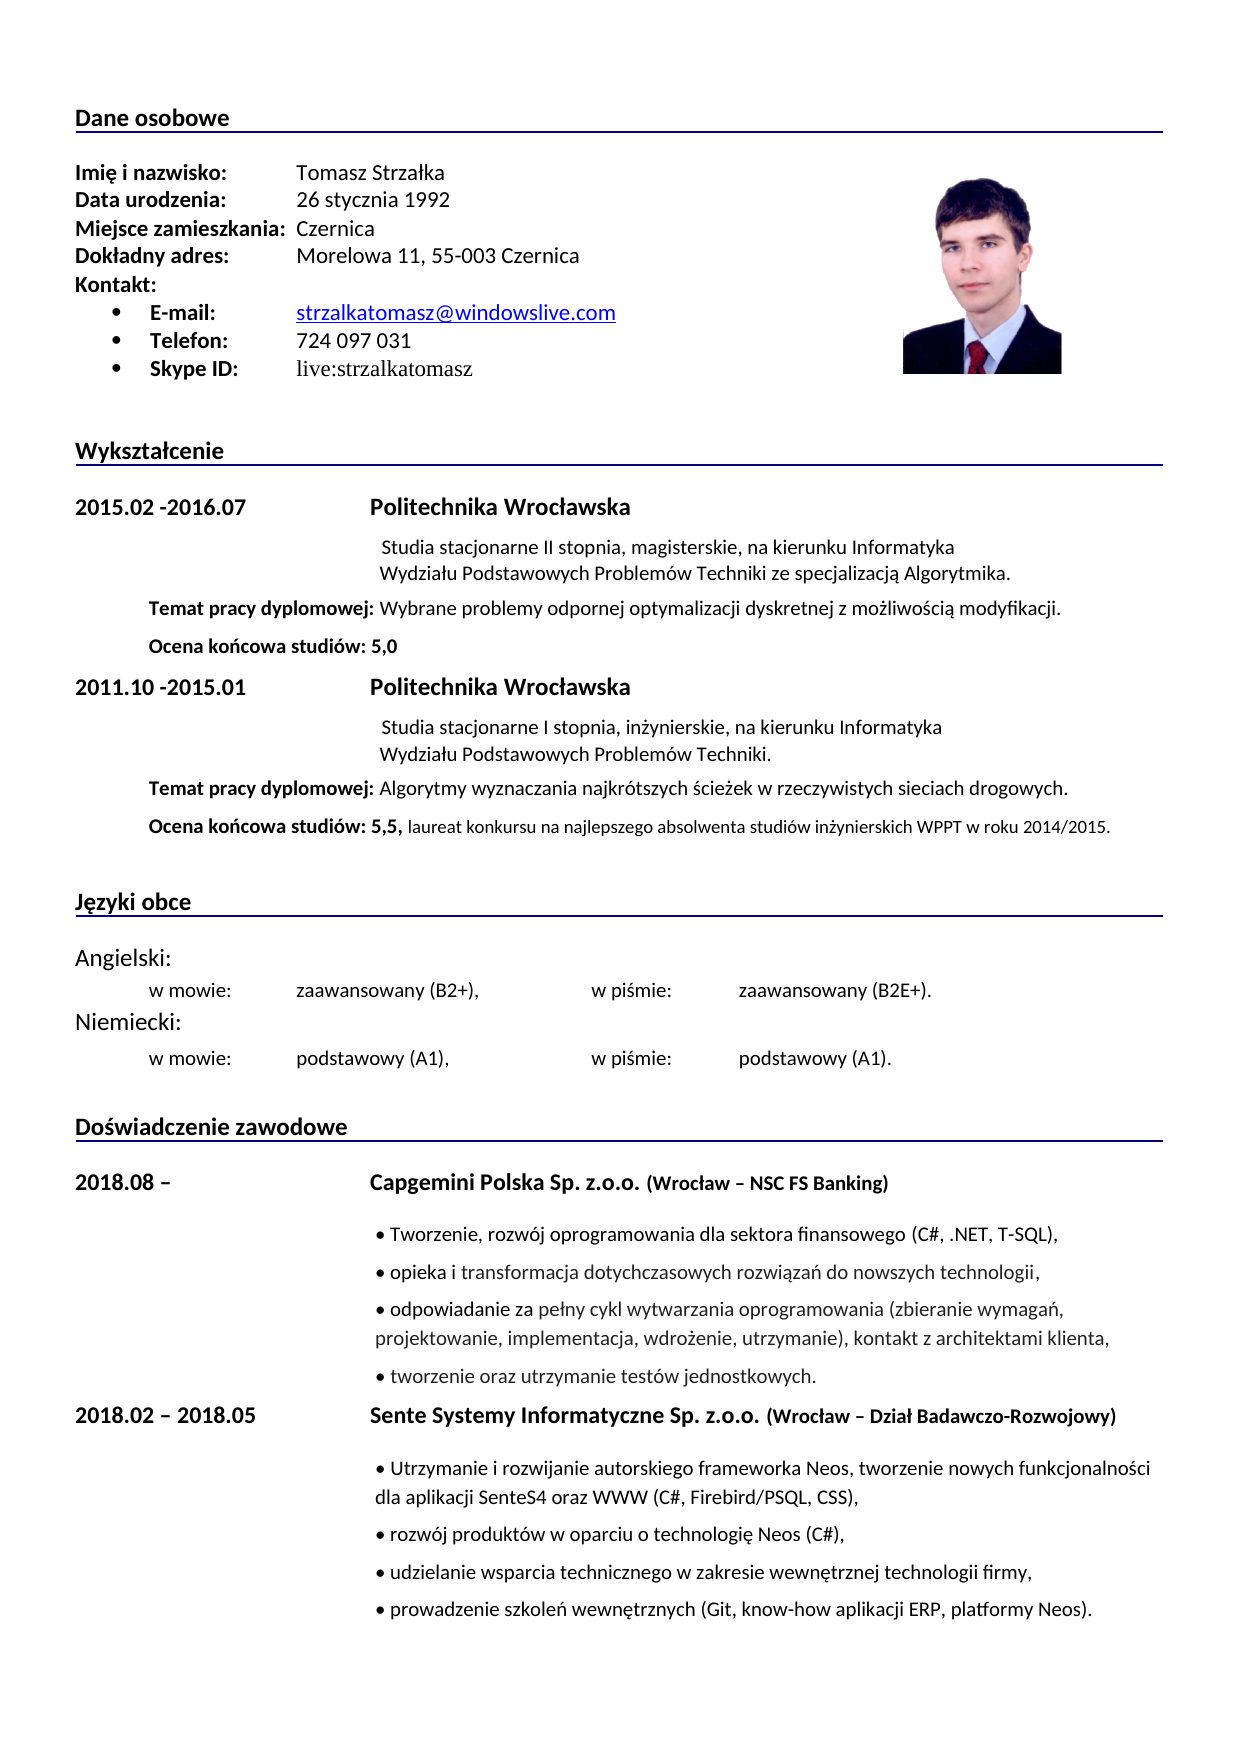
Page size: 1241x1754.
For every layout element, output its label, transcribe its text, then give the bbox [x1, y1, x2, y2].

text Dokładny adres: Morelowa 11, 55-003 Czernica [75, 242, 883, 270]
list • udzielanie wsparcia technicznego w zakresie wewnętrznej technologii firmy, [75, 1559, 1165, 1584]
text w mowie: zaawansowany (B2+), w piśmie: zaawansowany (B2E+). [75, 977, 1165, 1002]
text 2018.08 – Capgemini Polska Sp. z.o.o. (Wrocław – NSC FS Banking) [75, 1167, 1165, 1196]
list • odpowiadanie za pełny cykl wytwarzania oprogramowania (zbieranie wymagań, projektowanie, implementacja, wdrożenie, utrzymanie), kontakt z architektami klienta, [75, 1296, 1165, 1351]
text [1080, 214, 1165, 242]
text [1080, 186, 1165, 214]
text Imię i nazwisko: Tomasz Strzałka [75, 158, 1165, 186]
list E-mail: strzalkatomasz@windowslive.com [112, 298, 883, 326]
text Data urodzenia: 26 stycznia 1992 [75, 186, 883, 214]
text Ocena końcowa studiów: 5,0 [75, 633, 1165, 658]
text Języki obce [75, 886, 1165, 917]
text Niemiecki: [75, 1006, 1165, 1037]
list • prowadzenie szkoleń wewnętrznych (Git, know-how aplikacji ERP, platformy Neos). [75, 1597, 1165, 1651]
text Angielski: [75, 942, 1165, 972]
text Ocena końcowa studiów: 5,5, laureat konkursu na najlepszego absolwenta studiów inżynierskich WPPT w roku 2014/2015. [75, 813, 1165, 838]
text Temat pracy dyplomowej: Wybrane problemy odpornej optymalizacji dyskretnej z możliwością modyfikacji. [75, 595, 1165, 620]
list • tworzenie oraz utrzymanie testów jednostkowych. [75, 1363, 1165, 1388]
text w mowie: podstawowy (A1), w piśmie: podstawowy (A1). [75, 1041, 1165, 1072]
list • rozwój produktów w oparciu o technologię Neos (C#), [75, 1522, 1165, 1547]
text [1080, 270, 1165, 298]
text Studia stacjonarne I stopnia, inżynierskie, na kierunku Informatyka Wydziału Podstawowych Problemów Techniki. [75, 710, 1165, 766]
text Wykształcenie [75, 435, 1165, 465]
text [1080, 242, 1165, 270]
text Dane osobowe [75, 102, 1165, 132]
text Studia stacjonarne II stopnia, magisterskie, na kierunku Informatyka Wydziału Podstawowych Problemów Techniki ze specjalizacją Algorytmika. [75, 530, 1165, 586]
list • opieka i transformacja dotychczasowych rozwiązań do nowszych technologii, [75, 1259, 1165, 1284]
list Skype ID: live:strzalkatomasz [112, 354, 1165, 382]
text Miejsce zamieszkania: Czernica [75, 214, 883, 242]
text Temat pracy dyplomowej: Algorytmy wyznaczania najkrótszych ścieżek w rzeczywistych sieciach drogowych. [75, 775, 1165, 800]
list • Tworzenie, rozwój oprogramowania dla sektora finansowego (C#, .NET, T-SQL), [75, 1221, 1165, 1247]
text Kontakt: [75, 270, 883, 298]
list • Utrzymanie i rozwijanie autorskiego frameworka Neos, tworzenie nowych funkcjonalności dla aplikacji SenteS4 oraz WWW (C#, Firebird/PSQL, CSS), [75, 1455, 1165, 1509]
text Doświadczenie zawodowe [75, 1111, 1165, 1142]
list Telefon: 724 097 031 [112, 326, 883, 354]
text 2011.10 -2015.01 Politechnika Wrocławska [75, 671, 1165, 701]
text 2018.02 – 2018.05 Sente Systemy Informatyczne Sp. z.o.o. (Wrocław – Dział Badawczo-Rozwojowy) [75, 1401, 1165, 1430]
text 2015.02 -2016.07 Politechnika Wrocławska [75, 491, 1165, 521]
picture [883, 178, 1080, 374]
list [1080, 326, 1165, 354]
list [1080, 298, 1165, 326]
